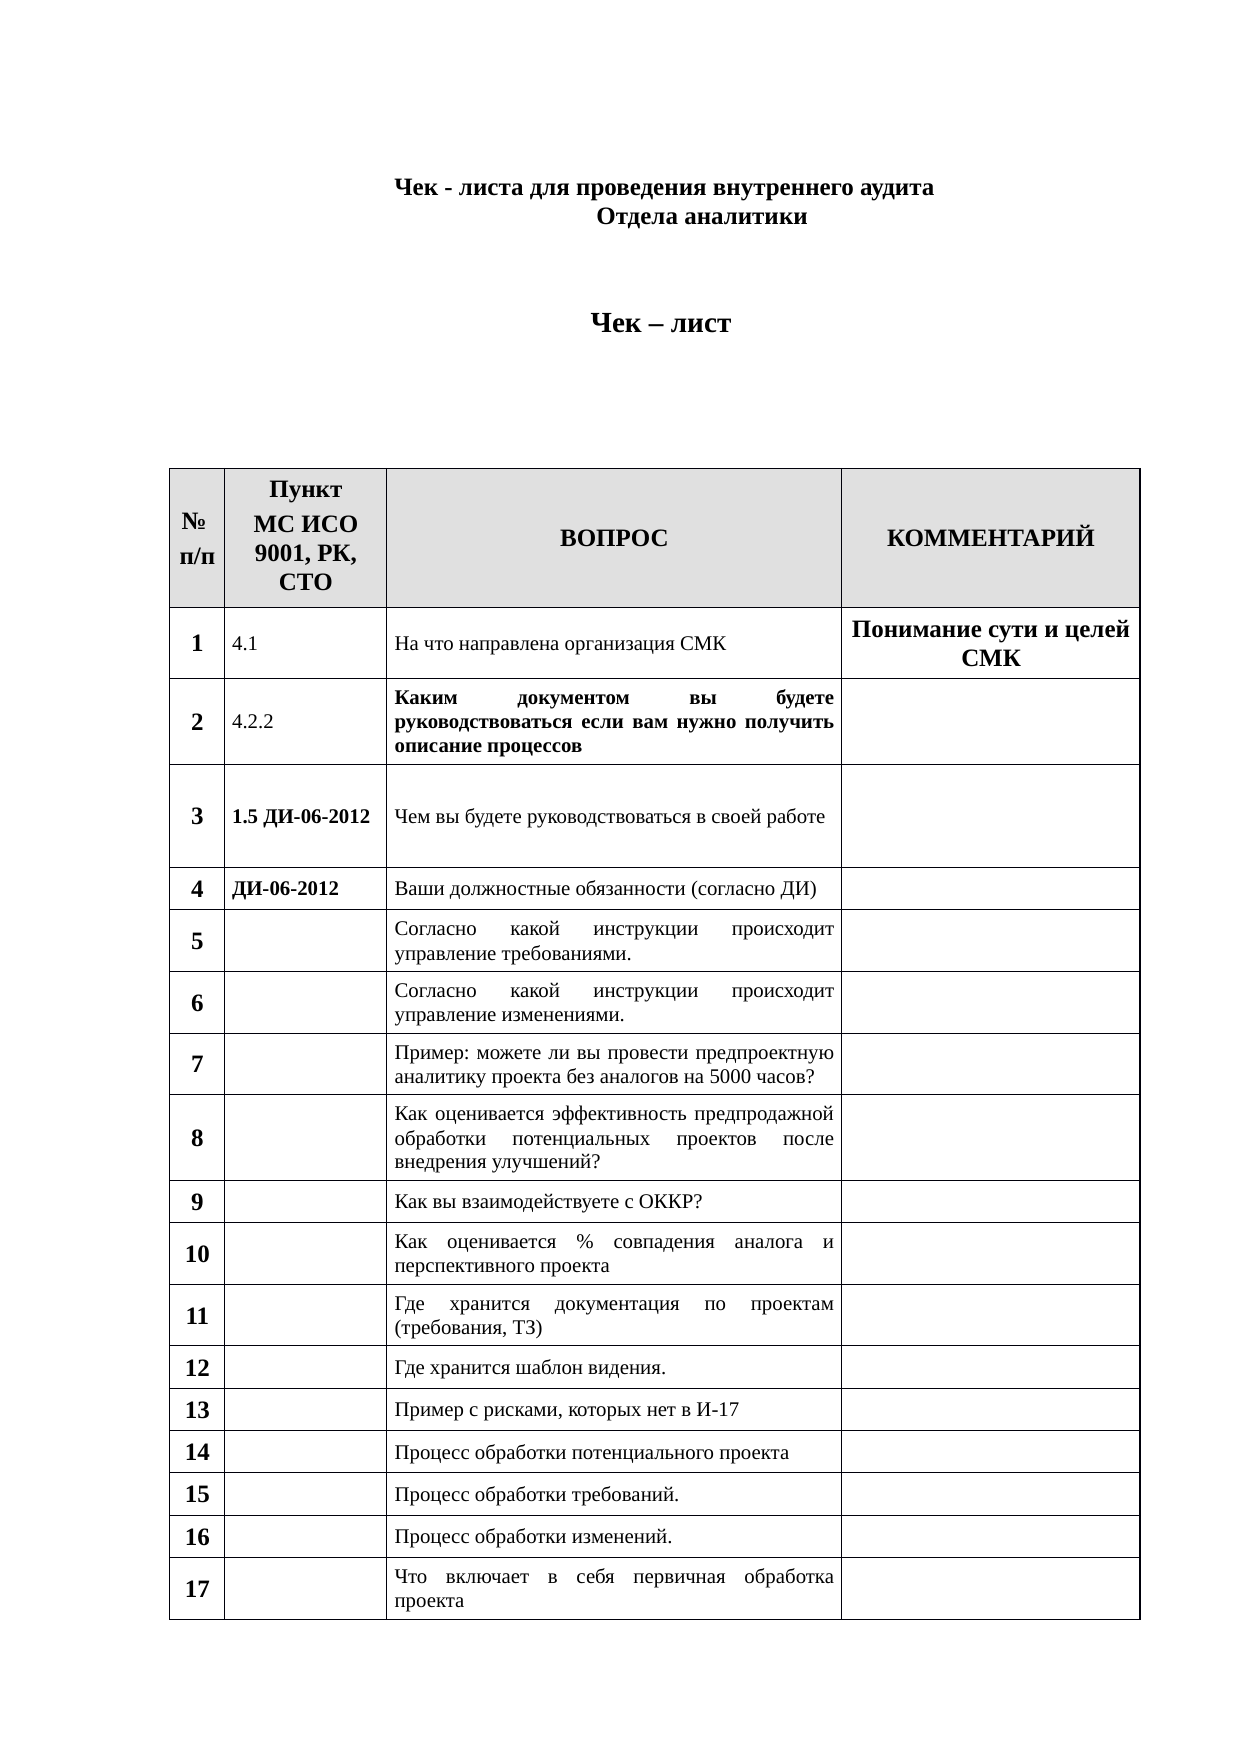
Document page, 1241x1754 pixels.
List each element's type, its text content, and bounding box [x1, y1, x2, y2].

table_cell [225, 972, 386, 1032]
table_cell 1 [170, 608, 224, 678]
table_cell 1.5 ДИ-06-2012 [225, 765, 386, 867]
table_cell 10 [170, 1223, 224, 1284]
text Чек – лист [177, 305, 1152, 338]
table_header Пункт МС ИСО 9001, РК, СТО [225, 469, 386, 607]
table_cell Ваши должностные обязанности (согласно ДИ) [387, 868, 841, 909]
table_cell 15 [170, 1473, 224, 1514]
table_cell 8 [170, 1095, 224, 1180]
table_cell Где хранится шаблон видения. [387, 1346, 841, 1388]
table_header КОММЕНТАРИЙ [842, 469, 1139, 607]
table_cell Как оценивается % совпадения аналога и перспективного проекта [387, 1223, 841, 1284]
table_cell 14 [170, 1431, 224, 1472]
table_cell [842, 679, 1139, 764]
table_cell [225, 1558, 386, 1618]
table_cell Где хранится документация по проектам (требования, ТЗ) [387, 1285, 841, 1345]
table_cell Согласно какой инструкции происходит управление изменениями. [387, 972, 841, 1032]
table_cell Что включает в себя первичная обработка проекта [387, 1558, 841, 1618]
table_cell Согласно какой инструкции происходит управление требованиями. [387, 910, 841, 971]
table_cell 11 [170, 1285, 224, 1345]
table_cell Процесс обработки требований. [387, 1473, 841, 1514]
table_cell [842, 1516, 1139, 1557]
table_cell [225, 1034, 386, 1094]
table_cell 16 [170, 1516, 224, 1557]
table_cell [842, 1223, 1139, 1284]
table_cell Пример с рисками, которых нет в И-17 [387, 1389, 841, 1430]
table_cell [842, 1181, 1139, 1222]
table_cell [842, 1558, 1139, 1618]
table_cell [842, 1095, 1139, 1180]
table_cell [225, 1516, 386, 1557]
table_header ВОПРОС [387, 469, 841, 607]
table_cell [842, 1285, 1139, 1345]
table_cell [225, 1223, 386, 1284]
table_cell Чем вы будете руководствоваться в своей работе [387, 765, 841, 867]
table_cell [225, 1389, 386, 1430]
table_header № п/п [170, 469, 224, 607]
table_cell [842, 972, 1139, 1032]
table_cell Процесс обработки потенциального проекта [387, 1431, 841, 1472]
text Чек - листа для проведения внутреннего аудита [177, 172, 1152, 201]
table_cell 4.2.2 [225, 679, 386, 764]
table_cell [225, 1181, 386, 1222]
table_cell 4 [170, 868, 224, 909]
table_cell Пример: можете ли вы провести предпроектную аналитику проекта без аналогов на 5000 часов? [387, 1034, 841, 1094]
table_cell Процесс обработки изменений. [387, 1516, 841, 1557]
table_cell [225, 1473, 386, 1514]
table_cell [842, 1346, 1139, 1388]
table_cell 3 [170, 765, 224, 867]
table_cell [842, 1431, 1139, 1472]
table_cell На что направлена организация СМК [387, 608, 841, 678]
table_cell 17 [170, 1558, 224, 1618]
table_cell Как оценивается эффективность предпродажной обработки потенциальных проектов после внедрения улучшений? [387, 1095, 841, 1180]
table_cell [842, 1034, 1139, 1094]
table_cell [225, 1285, 386, 1345]
table_cell [225, 1431, 386, 1472]
table_cell 4.1 [225, 608, 386, 678]
table_cell 5 [170, 910, 224, 971]
table_cell ДИ-06-2012 [225, 868, 386, 909]
table_cell [842, 910, 1139, 971]
table_cell Каким документом вы будете руководствоваться если вам нужно получить описание процессов [387, 679, 841, 764]
table_cell Понимание сути и целей СМК [842, 608, 1139, 678]
table_cell 2 [170, 679, 224, 764]
table_cell Как вы взаимодействуете с ОККР? [387, 1181, 841, 1222]
table_cell [842, 1389, 1139, 1430]
text Отдела аналитики [177, 201, 1152, 229]
table_cell [842, 1473, 1139, 1514]
table_cell [842, 868, 1139, 909]
table_cell 13 [170, 1389, 224, 1430]
table_cell 9 [170, 1181, 224, 1222]
table_cell [225, 910, 386, 971]
table_cell 12 [170, 1346, 224, 1388]
table_cell [842, 765, 1139, 867]
table_cell 7 [170, 1034, 224, 1094]
table_cell 6 [170, 972, 224, 1032]
table_cell [225, 1346, 386, 1388]
table_cell [225, 1095, 386, 1180]
